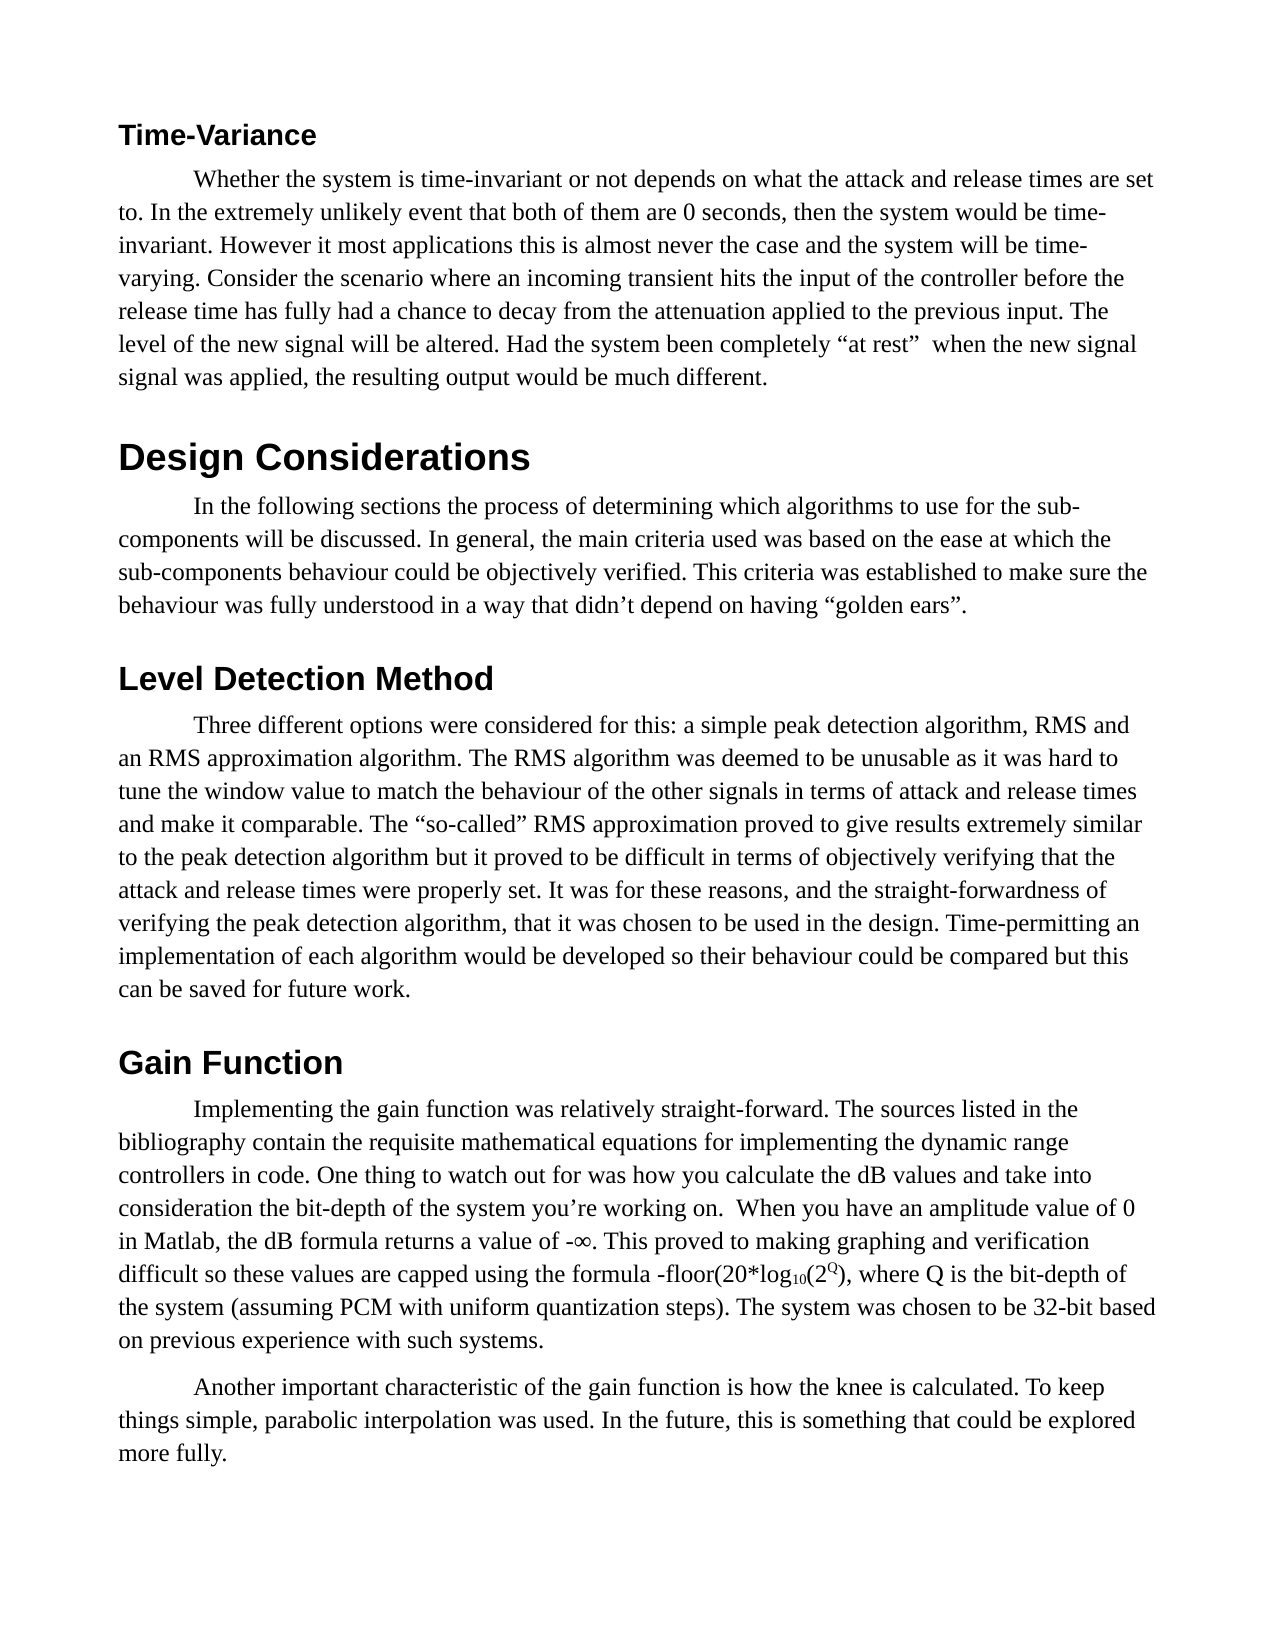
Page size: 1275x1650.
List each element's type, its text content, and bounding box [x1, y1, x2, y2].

subtitle Time-Variance [118, 118, 1157, 152]
text Another important characteristic of the gain function is how the knee is calculated. To keep things simple, parabolic interpolation was used. In the future, this is something that could be explored more fully. [118, 1372, 1157, 1467]
subtitle Level Detection Method [118, 659, 1157, 697]
text In the following sections the process of determining which algorithms to use for the sub-components will be discussed. In general, the main criteria used was based on the ease at which the sub-components behaviour could be objectively verified. This criteria was established to make sure the behaviour was fully understood in a way that didn’t depend on having “golden ears”. [118, 491, 1157, 619]
text Whether the system is time-invariant or not depends on what the attack and release times are set to. In the extremely unlikely event that both of them are 0 seconds, then the system would be time-invariant. However it most applications this is almost never the case and the system will be time-varying. Consider the scenario where an incoming transient hits the input of the controller before the release time has fully had a chance to decay from the attenuation applied to the previous input. The level of the new signal will be altered. Had the system been completely “at rest” when the new signal signal was applied, the resulting output would be much different. [118, 164, 1157, 391]
subtitle Design Considerations [118, 435, 1157, 479]
text Three different options were considered for this: a simple peak detection algorithm, RMS and an RMS approximation algorithm. The RMS algorithm was deemed to be unusable as it was hard to tune the window value to match the behaviour of the other signals in terms of attack and release times and make it comparable. The “so-called” RMS approximation proved to give results extremely similar to the peak detection algorithm but it proved to be difficult in terms of objectively verifying that the attack and release times were properly set. It was for these reasons, and the straight-forwardness of verifying the peak detection algorithm, that it was chosen to be used in the design. Time-permitting an implementation of each algorithm would be developed so their behaviour could be compared but this can be saved for future work. [118, 710, 1157, 1003]
subtitle Gain Function [118, 1042, 1157, 1081]
text Implementing the gain function was relatively straight-forward. The sources listed in the bibliography contain the requisite mathematical equations for implementing the dynamic range controllers in code. One thing to watch out for was how you calculate the dB values and take into consideration the bit-depth of the system you’re working on. When you have an amplitude value of 0 in Matlab, the dB formula returns a value of -∞. This proved to making graphing and verification difficult so these values are capped using the formula -floor(20*log10(2Q), where Q is the bit-depth of the system (assuming PCM with uniform quantization steps). The system was chosen to be 32-bit based on previous experience with such systems. [118, 1094, 1157, 1353]
